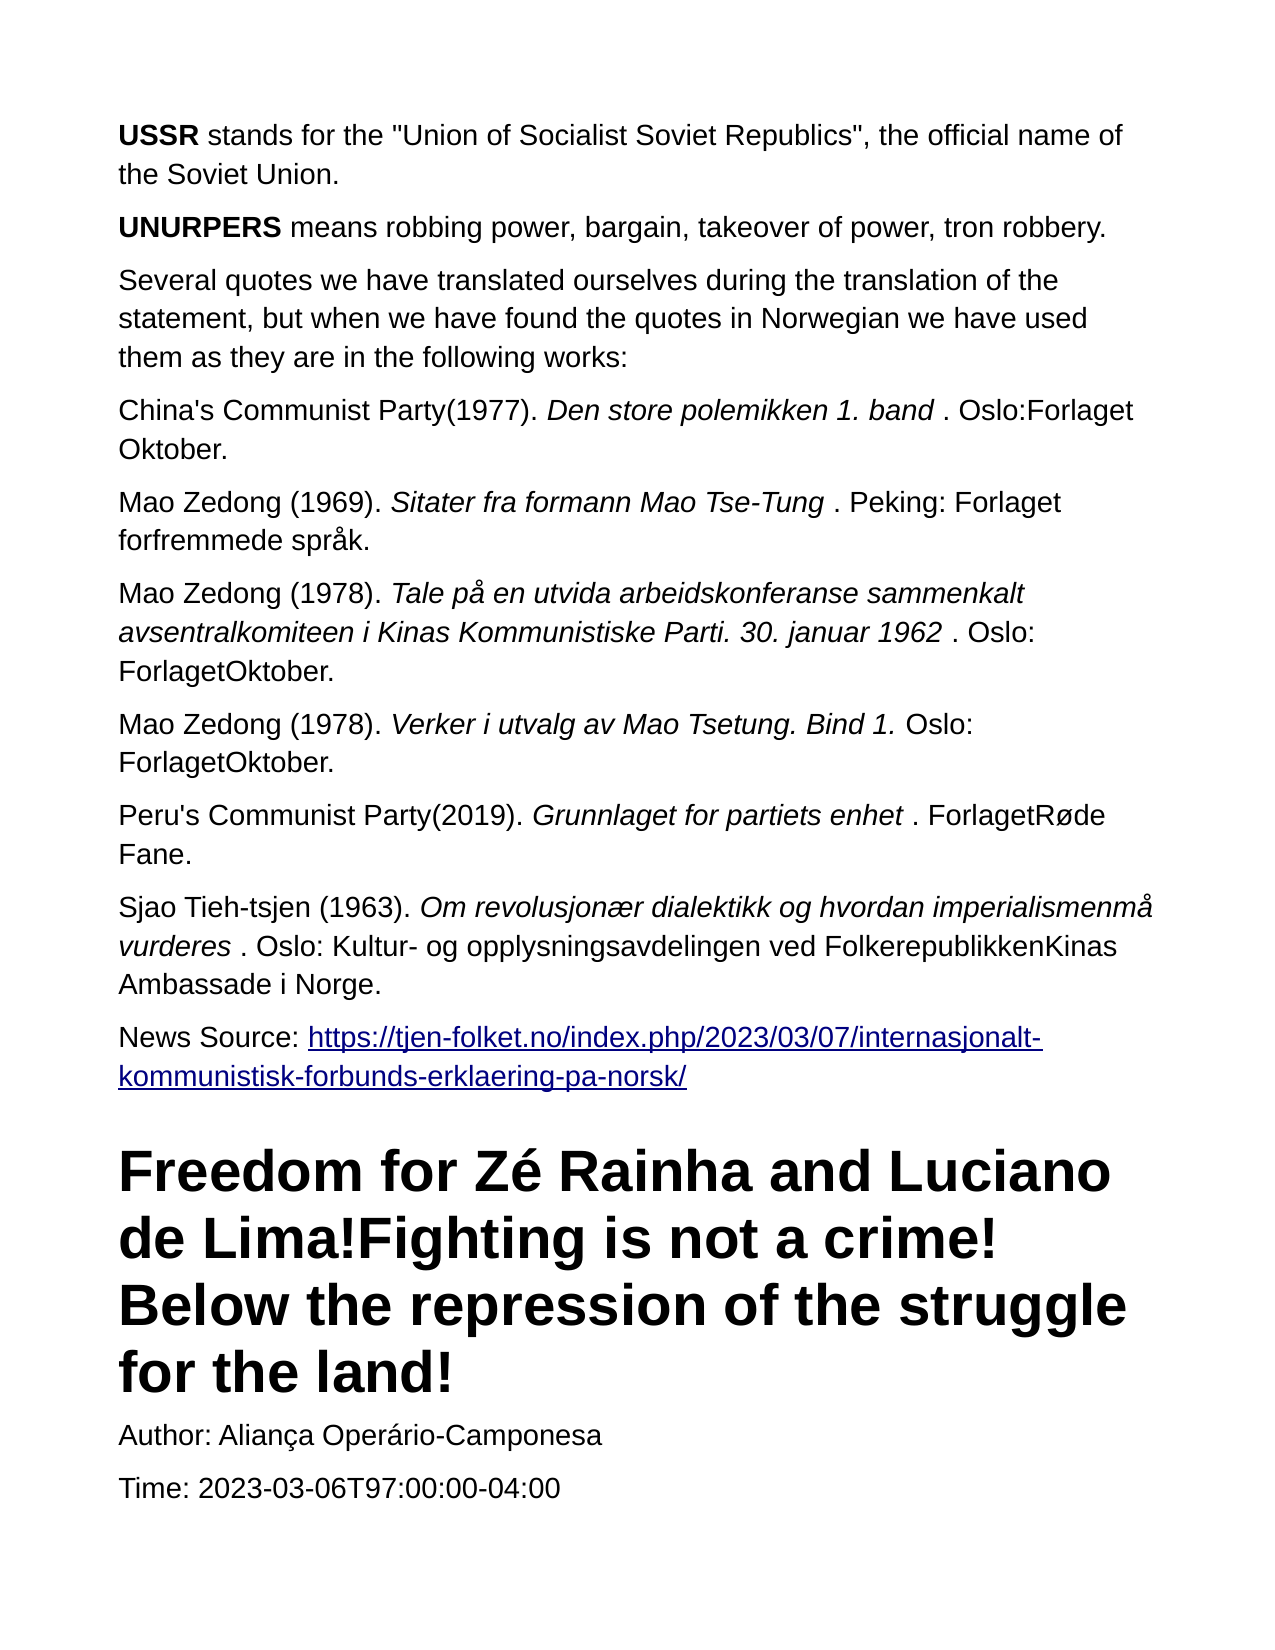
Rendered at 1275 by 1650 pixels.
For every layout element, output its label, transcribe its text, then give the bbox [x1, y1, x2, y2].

text Mao Zedong (1969). Sitater fra formann Mao Tse-Tung . Peking: Forlaget forfremmede språk. [118, 485, 1157, 557]
text China's Communist Party(1977). Den store polemikken 1. band . Oslo:Forlaget Oktober. [118, 393, 1157, 465]
text Peru's Communist Party(2019). Grunnlaget for partiets enhet . ForlagetRøde Fane. [118, 798, 1157, 870]
text Several quotes we have translated ourselves during the translation of the statement, but when we have found the quotes in Norwegian we have used them as they are in the following works: [118, 263, 1157, 373]
text Sjao Tieh-tsjen (1963). Om revolusjonær dialektikk og hvordan imperialismenmå vurderes . Oslo: Kultur- og opplysningsavdelingen ved FolkerepublikkenKinas Ambassade i Norge. [118, 890, 1157, 1001]
text UNURPERS means robbing power, bargain, takeover of power, tron robbery. [118, 210, 1157, 243]
subtitle Freedom for Zé Rainha and Luciano de Lima!Fighting is not a crime!Below the repression of the struggle for the land! [118, 1137, 1157, 1405]
text Mao Zedong (1978). Verker i utvalg av Mao Tsetung. Bind 1. Oslo: ForlagetOktober. [118, 707, 1157, 779]
text USSR stands for the "Union of Socialist Soviet Republics", the official name of the Soviet Union. [118, 118, 1157, 190]
text News Source: https://tjen-folket.no/index.php/2023/03/07/internasjonalt-kommunistisk-forbunds-erklaering-pa-norsk/ [118, 1020, 1157, 1092]
text Author: Aliança Operário-Camponesa [118, 1418, 1157, 1451]
text Mao Zedong (1978). Tale på en utvida arbeidskonferanse sammenkalt avsentralkomiteen i Kinas Kommunistiske Parti. 30. januar 1962 . Oslo: ForlagetOktober. [118, 576, 1157, 687]
text Time: 2023-03-06T97:00:00-04:00 [118, 1471, 1157, 1504]
